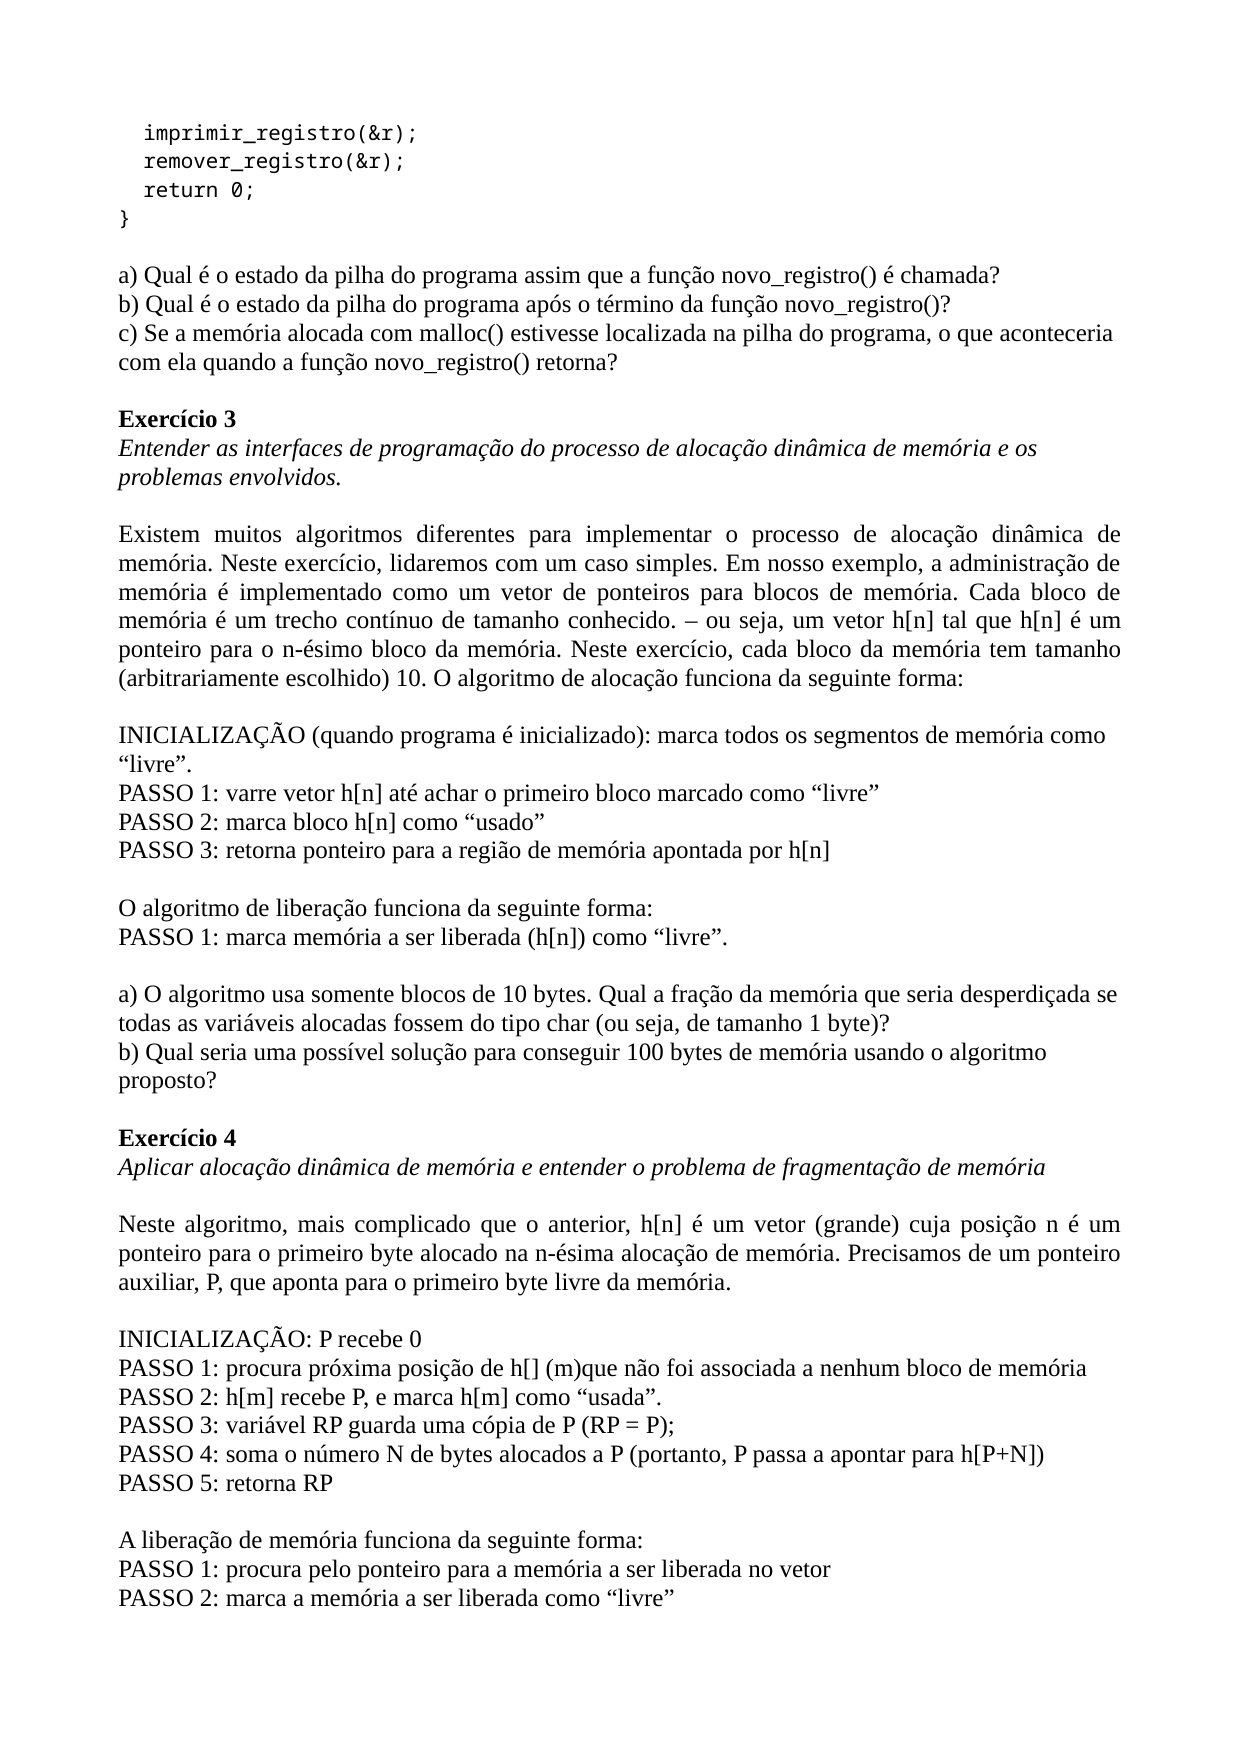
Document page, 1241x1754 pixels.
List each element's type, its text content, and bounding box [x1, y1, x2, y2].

text PASSO 1: procura pelo ponteiro para a memória a ser liberada no vetor [118, 1554, 1122, 1583]
text Existem muitos algoritmos diferentes para implementar o processo de alocação dinâmica de memória. Neste exercício, lidaremos com um caso simples. Em nosso exemplo, a administração de memória é implementado como um vetor de ponteiros para blocos de memória. Cada bloco de memória é um trecho contínuo de tamanho conhecido. – ou seja, um vetor h[n] tal que h[n] é um ponteiro para o n-ésimo bloco da memória. Neste exercício, cada bloco da memória tem tamanho (arbitrariamente escolhido) 10. O algoritmo de alocação funciona da seguinte forma: [118, 519, 1122, 692]
text PASSO 4: soma o número N de bytes alocados a P (portanto, P passa a apontar para h[P+N]) [118, 1439, 1122, 1468]
text c) Se a memória alocada com malloc() estivesse localizada na pilha do programa, o que aconteceria com ela quando a função novo_registro() retorna? [118, 318, 1122, 375]
text PASSO 2: h[m] recebe P, e marca h[m] como “usada”. [118, 1382, 1122, 1410]
text PASSO 1: procura próxima posição de h[] (m)que não foi associada a nenhum bloco de memória [118, 1353, 1122, 1382]
text a) O algoritmo usa somente blocos de 10 bytes. Qual a fração da memória que seria desperdiçada se todas as variáveis alocadas fossem do tipo char (ou seja, de tamanho 1 byte)? [118, 979, 1122, 1037]
text Neste algoritmo, mais complicado que o anterior, h[n] é um vetor (grande) cuja posição n é um ponteiro para o primeiro byte alocado na n-ésima alocação de memória. Precisamos de um ponteiro auxiliar, P, que aponta para o primeiro byte livre da memória. [118, 1209, 1122, 1295]
text b) Qual seria uma possível solução para conseguir 100 bytes de memória usando o algoritmo proposto? [118, 1037, 1122, 1094]
text imprimir_registro(&r); [118, 118, 1122, 147]
text b) Qual é o estado da pilha do programa após o término da função novo_registro()? [118, 289, 1122, 318]
text } [118, 203, 1122, 232]
text PASSO 1: marca memória a ser liberada (h[n]) como “livre”. [118, 922, 1122, 950]
text PASSO 2: marca a memória a ser liberada como “livre” [118, 1583, 1122, 1612]
text PASSO 3: retorna ponteiro para a região de memória apontada por h[n] [118, 835, 1122, 864]
text INICIALIZAÇÃO: P recebe 0 [118, 1324, 1122, 1353]
text A liberação de memória funciona da seguinte forma: [118, 1525, 1122, 1554]
text a) Qual é o estado da pilha do programa assim que a função novo_registro() é chamada? [118, 260, 1122, 289]
text Entender as interfaces de programação do processo de alocação dinâmica de memória e os problemas envolvidos. [118, 433, 1122, 490]
text Aplicar alocação dinâmica de memória e entender o problema de fragmentação de memória [118, 1152, 1122, 1180]
text Exercício 4 [118, 1123, 1122, 1152]
text PASSO 5: retorna RP [118, 1468, 1122, 1497]
text PASSO 1: varre vetor h[n] até achar o primeiro bloco marcado como “livre” [118, 778, 1122, 807]
text PASSO 3: variável RP guarda uma cópia de P (RP = P); [118, 1410, 1122, 1439]
text PASSO 2: marca bloco h[n] como “usado” [118, 807, 1122, 835]
text return 0; [118, 175, 1122, 203]
text INICIALIZAÇÃO (quando programa é inicializado): marca todos os segmentos de memória como “livre”. [118, 720, 1122, 778]
text remover_registro(&r); [118, 147, 1122, 175]
text O algoritmo de liberação funciona da seguinte forma: [118, 893, 1122, 922]
text Exercício 3 [118, 404, 1122, 433]
